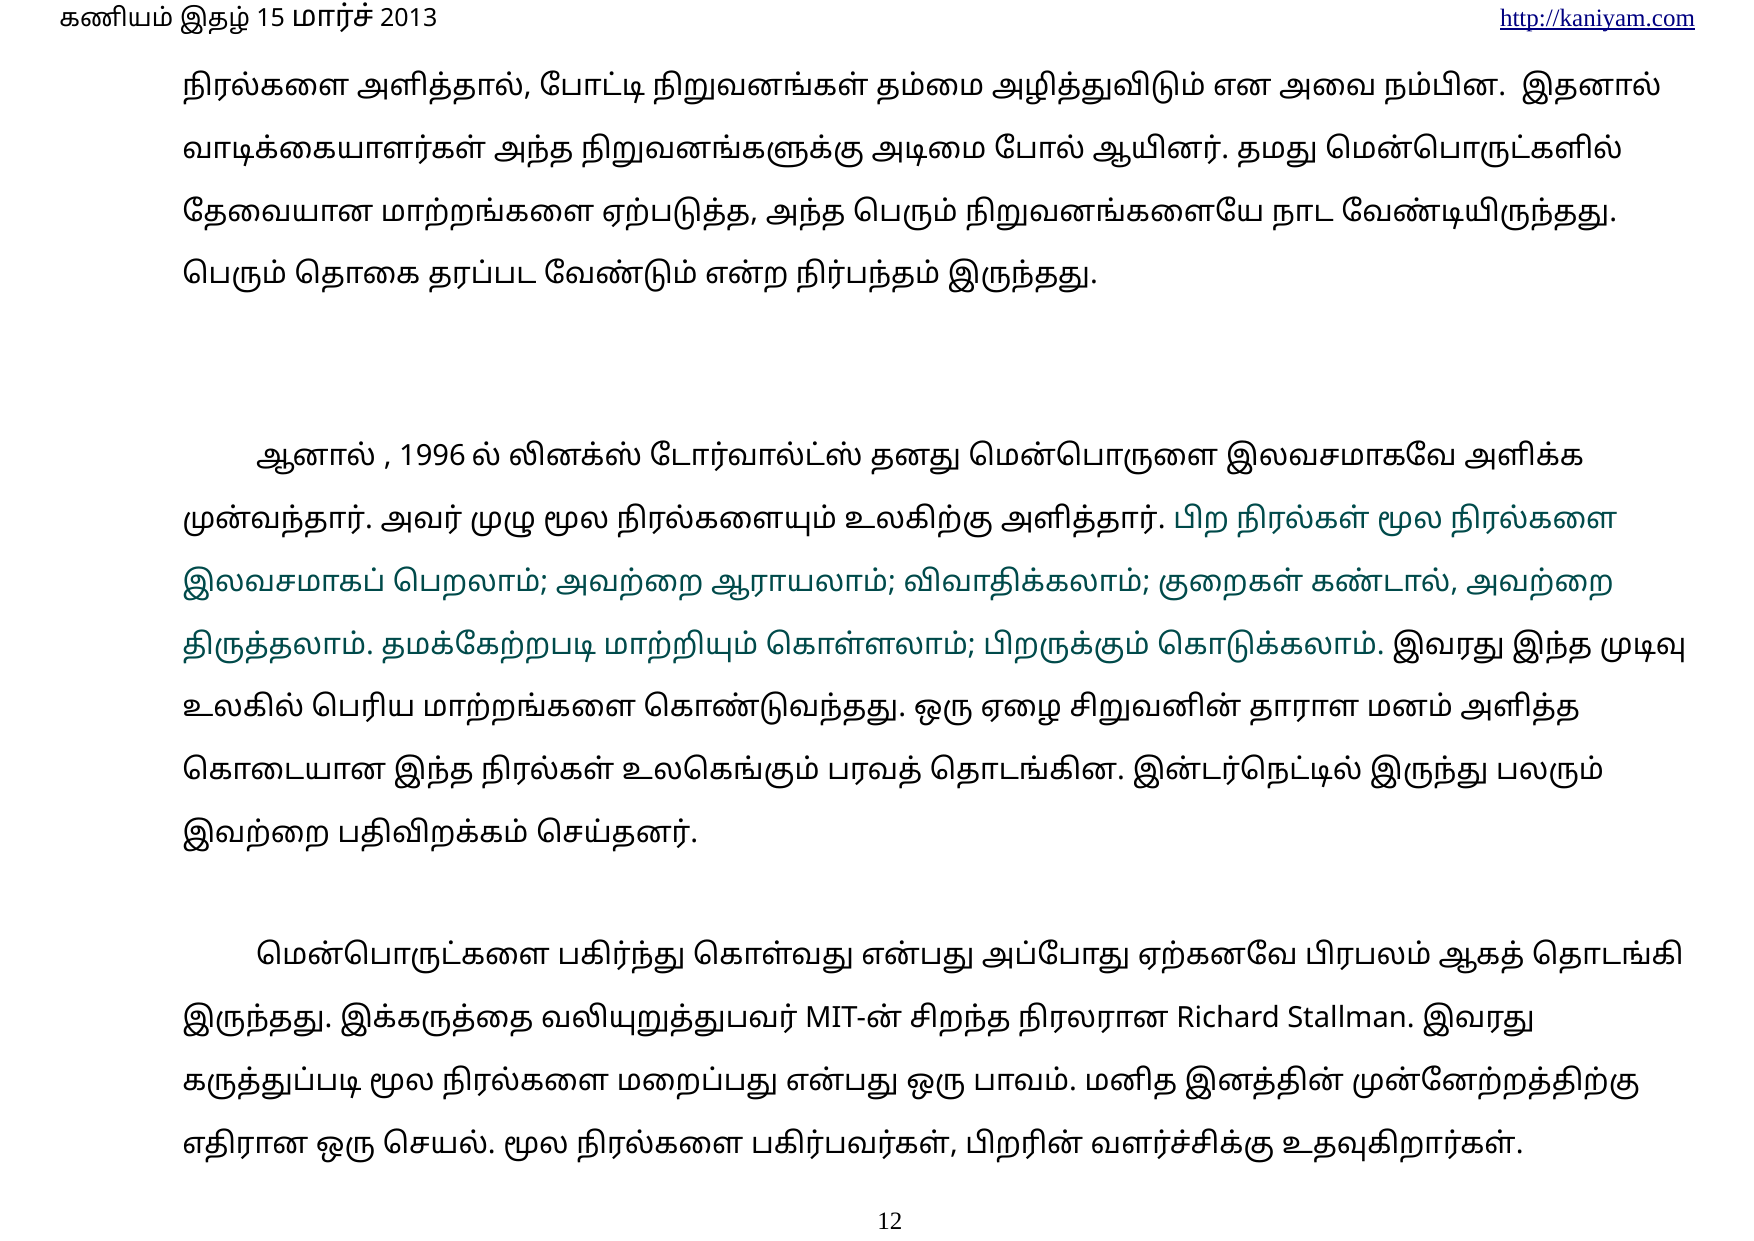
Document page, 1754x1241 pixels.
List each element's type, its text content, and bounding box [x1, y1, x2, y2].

text நிரல்களை அளித்தால், போட்டி நிறுவனங்கள் தம்மை அழித்துவிடும் என அவை நம்பின. இதனால் வாடிக்கையாளர்கள் அந்த நிறுவனங்களுக்கு அடிமை போல் ஆயினர். தமது மென்பொருட்களில் தேவையான மாற்றங்களை ஏற்படுத்த, அந்த பெரும் நிறுவனங்களையே நாட வேண்டியிருந்தது. பெரும் தொகை தரப்பட வேண்டும் என்ற நிர்பந்தம் இருந்தது. [182, 64, 1695, 355]
text ஆனால் , 1996ல் லினக்ஸ் டோர்வால்ட்ஸ் தனது மென்பொருளை இலவசமாகவே அளிக்க முன்வந்தார். அவர் முழு மூல நிரல்களையும் உலகிற்கு அளித்தார். பிற நிரல்கள் மூல நிரல்களை இலவசமாகப் பெறலாம்; அவற்றை ஆராயலாம்; விவாதிக்கலாம்; குறைகள் கண்டால், அவற்றை திருத்தலாம். தமக்கேற்றபடி மாற்றியும் கொள்ளலாம்; பிறருக்கும் கொடுக்கலாம். இவரது இந்த முடிவு உலகில் பெரிய மாற்றங்களை கொண்டுவந்தது. ஒரு ஏழை சிறுவனின் தாராள மனம் அளித்த கொடையான இந்த நிரல்கள் உலகெங்கும் பரவத் தொடங்கின. இன்டர்நெட்டில் இருந்து பலரும் இவற்றை பதிவிறக்கம் செய்தனர். மென்பொருட்களை பகிர்ந்து கொள்வது என்பது அப்போது ஏற்கனவே பிரபலம் ஆகத் தொடங்கி இருந்தது. இக்கருத்தை வலியுறுத்துபவர் MIT-ன் சிறந்த நிரலரான Richard Stallman. இவரது கருத்துப்படி மூல நிரல்களை மறைப்பது என்பது ஒரு பாவம். மனித இனத்தின் முன்னேற்றத்திற்கு எதிரான ஒரு செயல். மூல நிரல்களை பகிர்பவர்கள், பிறரின் வளர்ச்சிக்கு உதவுகிறார்கள். [182, 375, 1695, 1165]
